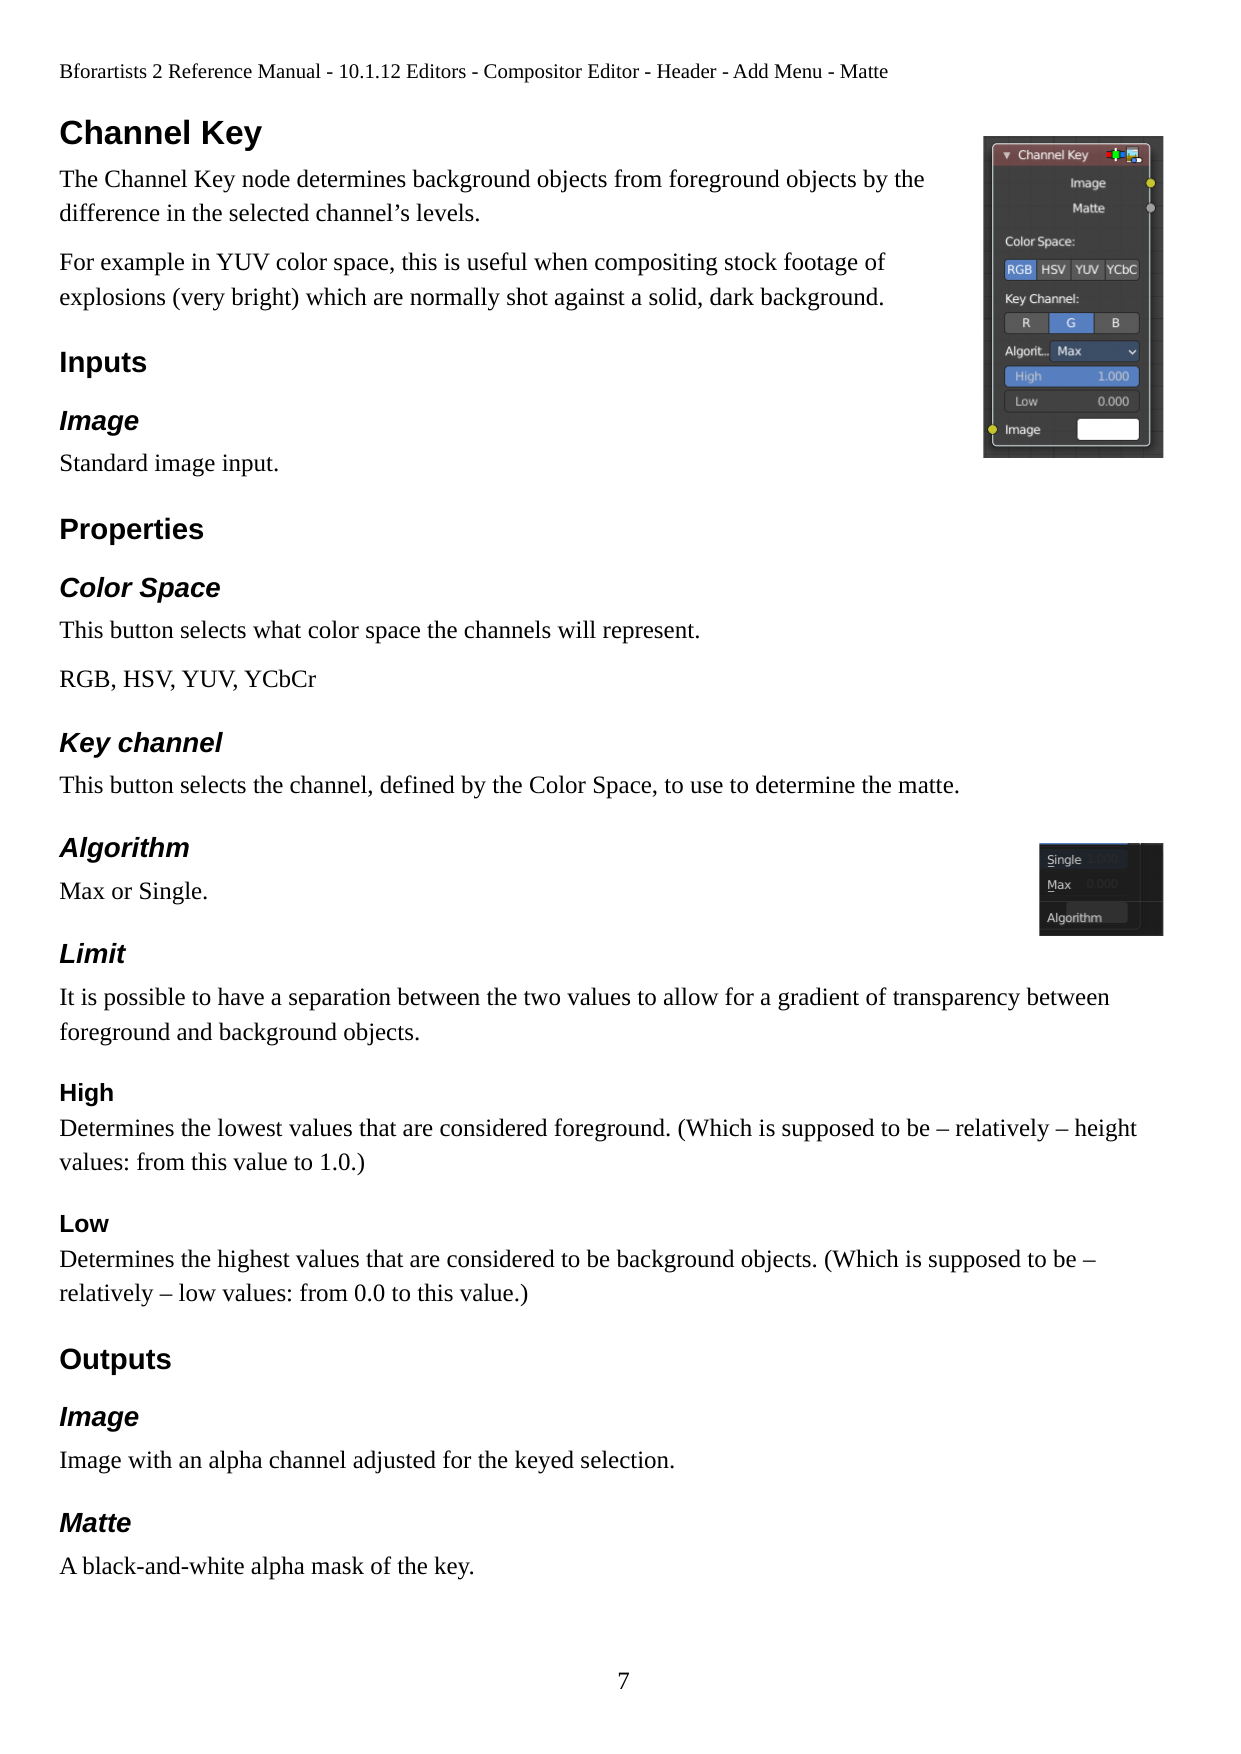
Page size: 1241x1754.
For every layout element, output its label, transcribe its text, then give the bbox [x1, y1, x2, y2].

subtitle Outputs [59, 1342, 1181, 1376]
subtitle Inputs [59, 345, 983, 379]
text A black-and-white alpha mask of the key. [59, 1551, 1181, 1580]
subtitle Channel Key [59, 113, 1181, 151]
subtitle Limit [59, 938, 1181, 970]
text This button selects what color space the channels will represent. [59, 615, 1181, 644]
text Determines the lowest values that are considered foreground. (Which is supposed to be – relatively – height values: from this value to 1.0.) [59, 1113, 1181, 1176]
subtitle Properties [59, 512, 1181, 546]
text Max or Single. [59, 876, 1039, 905]
text It is possible to have a separation between the two values to allow for a gradient of transparency between foreground and background objects. [59, 982, 1181, 1045]
subtitle Algorithm [59, 832, 1181, 864]
subtitle Image [59, 404, 983, 436]
text [1164, 876, 1181, 905]
text Standard image input. [59, 448, 1181, 477]
subtitle [1164, 345, 1181, 379]
subtitle Image [59, 1401, 1181, 1433]
subtitle Key channel [59, 726, 1181, 758]
text For example in YUV color space, this is useful when compositing stock footage of explosions (very bright) which are normally shot against a solid, dark background. [59, 247, 983, 311]
text This button selects the channel, defined by the Color Space, to use to determine the matte. [59, 770, 1181, 799]
subtitle Color Space [59, 571, 1181, 603]
picture [1039, 843, 1164, 936]
text Determines the highest values that are considered to be background objects. (Which is supposed to be – relatively – low values: from 0.0 to this value.) [59, 1244, 1181, 1307]
subtitle High [59, 1078, 1181, 1107]
picture [983, 136, 1164, 458]
text Image with an alpha channel adjusted for the keyed selection. [59, 1445, 1181, 1474]
subtitle Low [59, 1209, 1181, 1238]
subtitle [1164, 404, 1181, 436]
subtitle Matte [59, 1507, 1181, 1538]
text The Channel Key node determines background objects from foreground objects by the difference in the selected channel’s levels. [59, 164, 983, 227]
text RGB, HSV, YUV, YCbCr [59, 664, 1181, 693]
